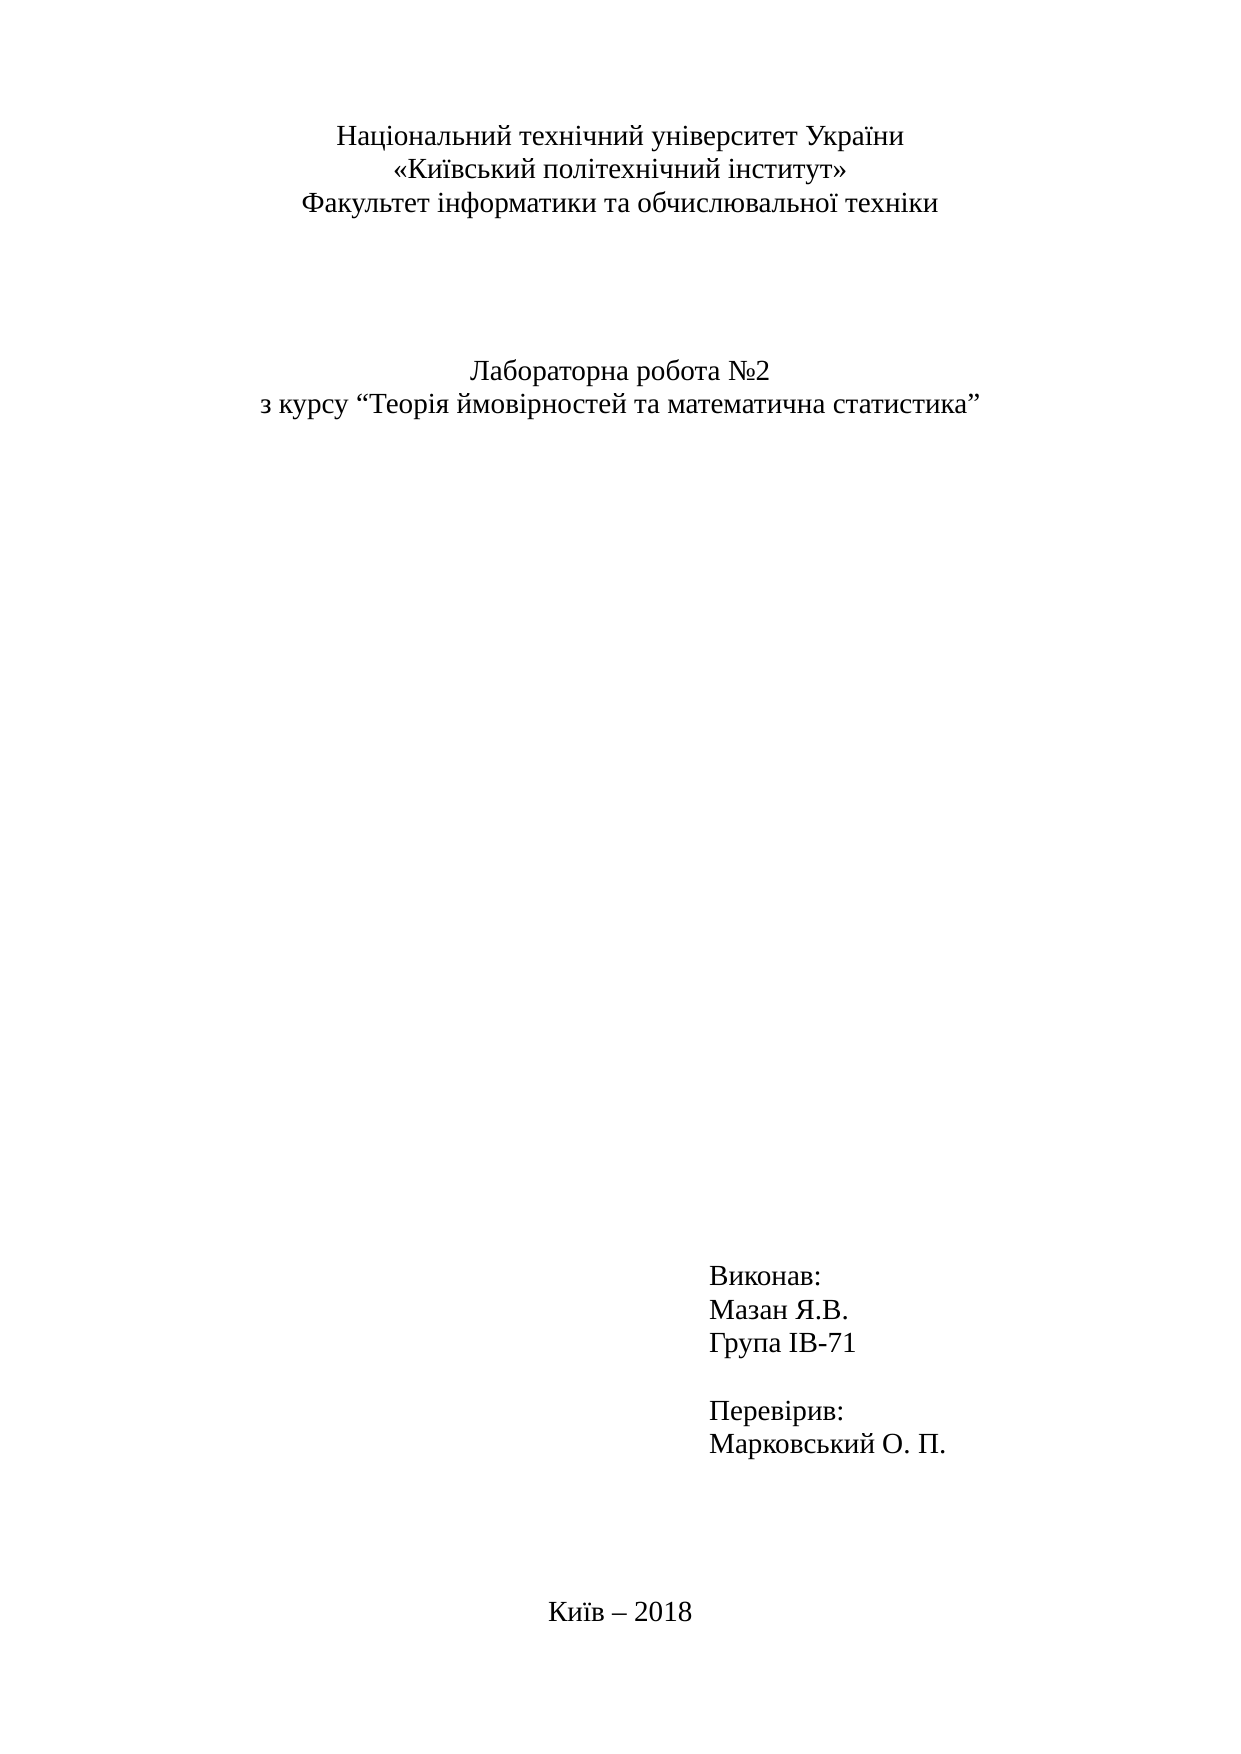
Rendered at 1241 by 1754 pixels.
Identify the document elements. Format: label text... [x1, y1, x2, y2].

text Виконав: [118, 1258, 1122, 1292]
text Національний технічний університет України [118, 118, 1122, 152]
text «Київський політехнічний інститут» [118, 152, 1122, 185]
text Марковський О. П. [118, 1426, 1122, 1460]
text Київ – 2018 [118, 1594, 1122, 1627]
text Лабораторна робота №2 [118, 353, 1122, 386]
text Мазан Я.В. [118, 1292, 1122, 1326]
text Факультет інформатики та обчислювальної техніки [118, 185, 1122, 219]
text з курсу “Теорія ймовірностей та математична статистика” [118, 386, 1122, 420]
text Перевірив: [118, 1393, 1122, 1426]
text Група ІВ-71 [118, 1326, 1122, 1359]
